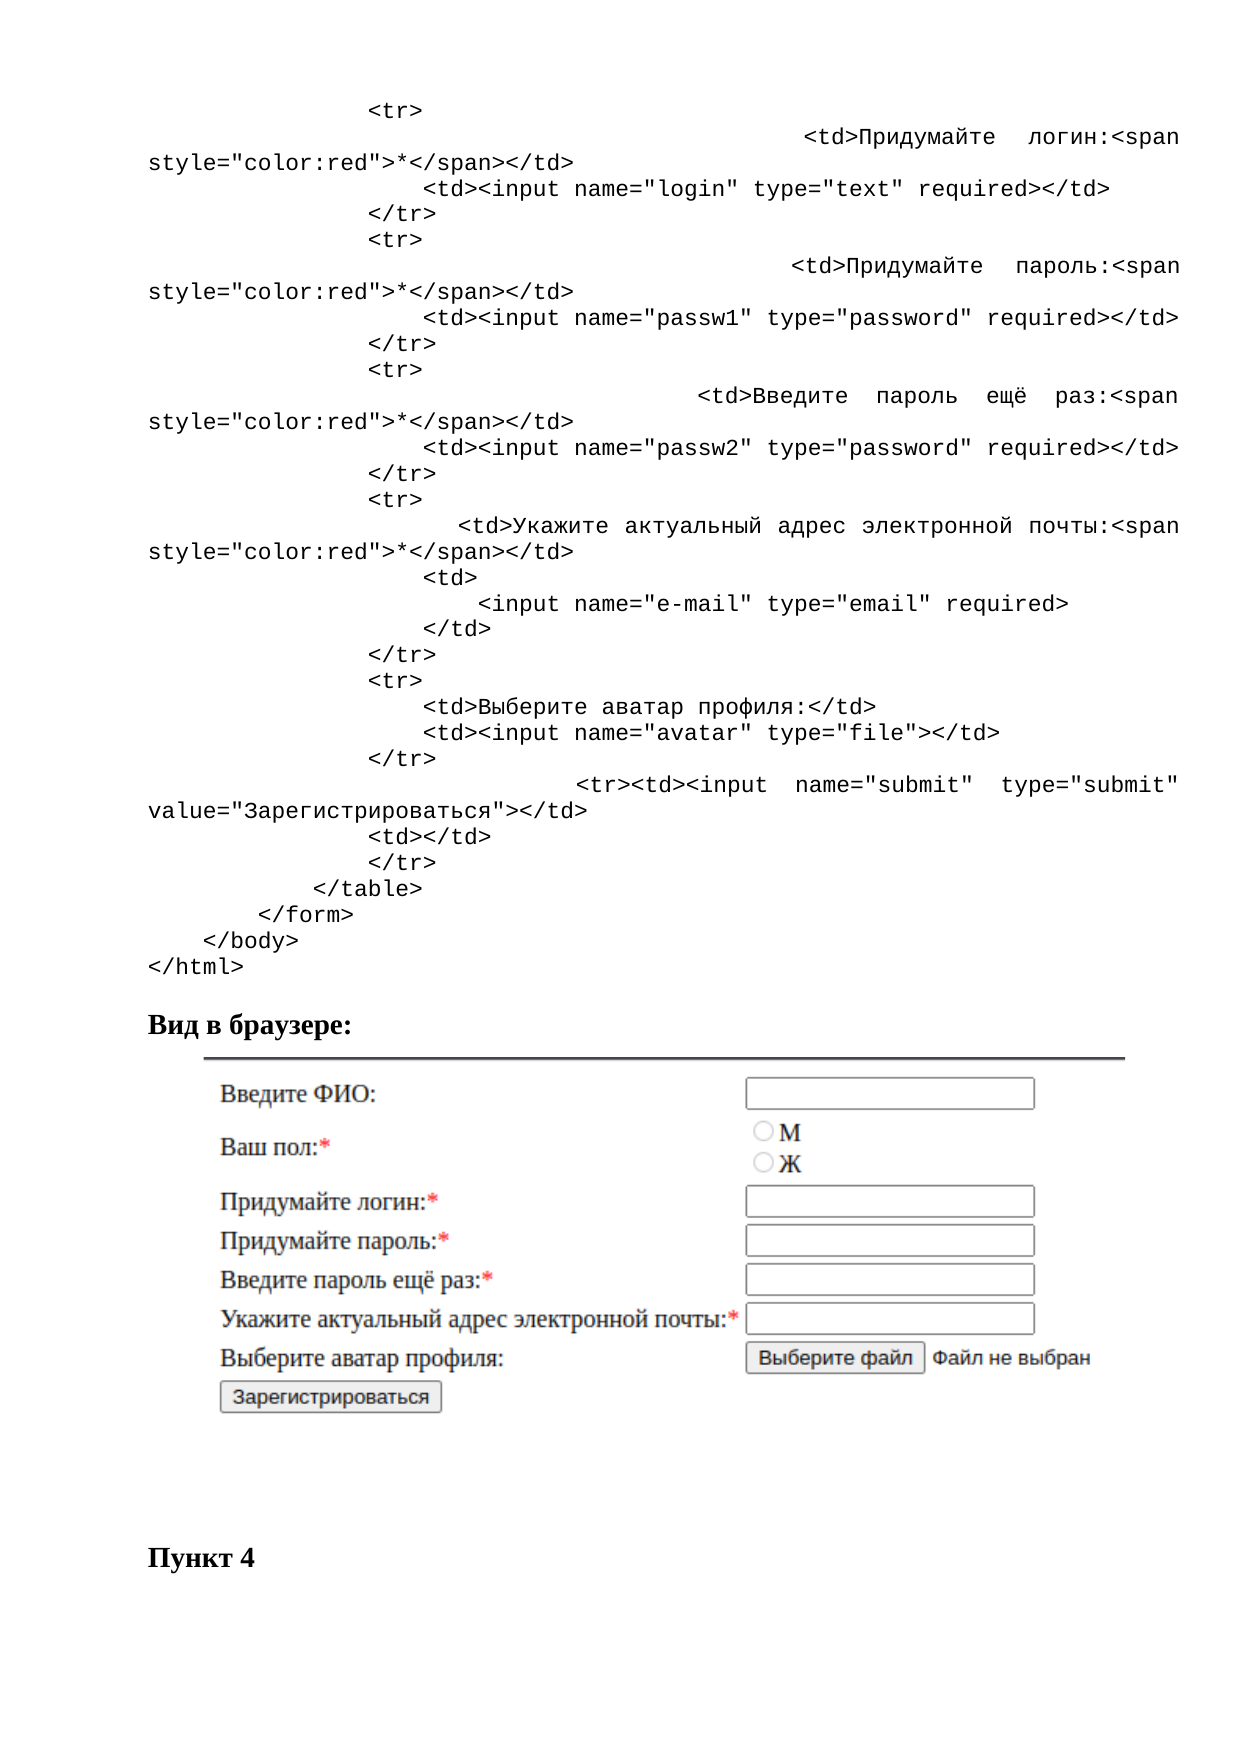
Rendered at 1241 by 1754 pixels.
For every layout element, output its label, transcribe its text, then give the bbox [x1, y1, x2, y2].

text <td>Введите пароль ещё раз:<span style="color:red">*</span></td> [148, 384, 1181, 436]
text <input name="e-mail" type="email" required> [148, 592, 1181, 618]
text </tr> [148, 644, 1181, 670]
text <td></td> [148, 825, 1181, 851]
text <td>Придумайте логин:<span style="color:red">*</span></td> [148, 125, 1181, 177]
text Вид в браузере: [148, 1007, 1181, 1040]
text <tr> [148, 229, 1181, 255]
text <td><input name="passw2" type="password" required></td> [148, 436, 1181, 462]
text </tr> [148, 203, 1181, 229]
text <td>Придумайте пароль:<span style="color:red">*</span></td> [148, 255, 1181, 307]
text </tr> [148, 747, 1181, 773]
text </td> [148, 618, 1181, 644]
text <tr> [148, 488, 1181, 514]
text <td><input name="avatar" type="file"></td> [148, 722, 1181, 747]
text <td>Выберите аватар профиля:</td> [148, 696, 1181, 722]
text <tr> [148, 358, 1181, 384]
text <tr><td><input name="submit" type="submit" value="Зарегистрироваться"></td> [148, 773, 1181, 825]
text <tr> [148, 99, 1181, 125]
text <td><input name="passw1" type="password" required></td> [148, 307, 1181, 332]
text </html> [148, 955, 1181, 981]
text </table> [148, 877, 1181, 903]
picture [203, 1057, 1126, 1490]
text </form> [148, 903, 1181, 929]
text </body> [148, 929, 1181, 955]
text <td> [148, 566, 1181, 592]
text <td>Укажите актуальный адрес электронной почты:<span style="color:red">*</span></td> [148, 514, 1181, 566]
text </tr> [148, 332, 1181, 358]
text </tr> [148, 462, 1181, 488]
text <td><input name="login" type="text" required></td> [148, 177, 1181, 203]
text <tr> [148, 670, 1181, 696]
text </tr> [148, 851, 1181, 877]
text Пункт 4 [148, 1540, 1181, 1573]
